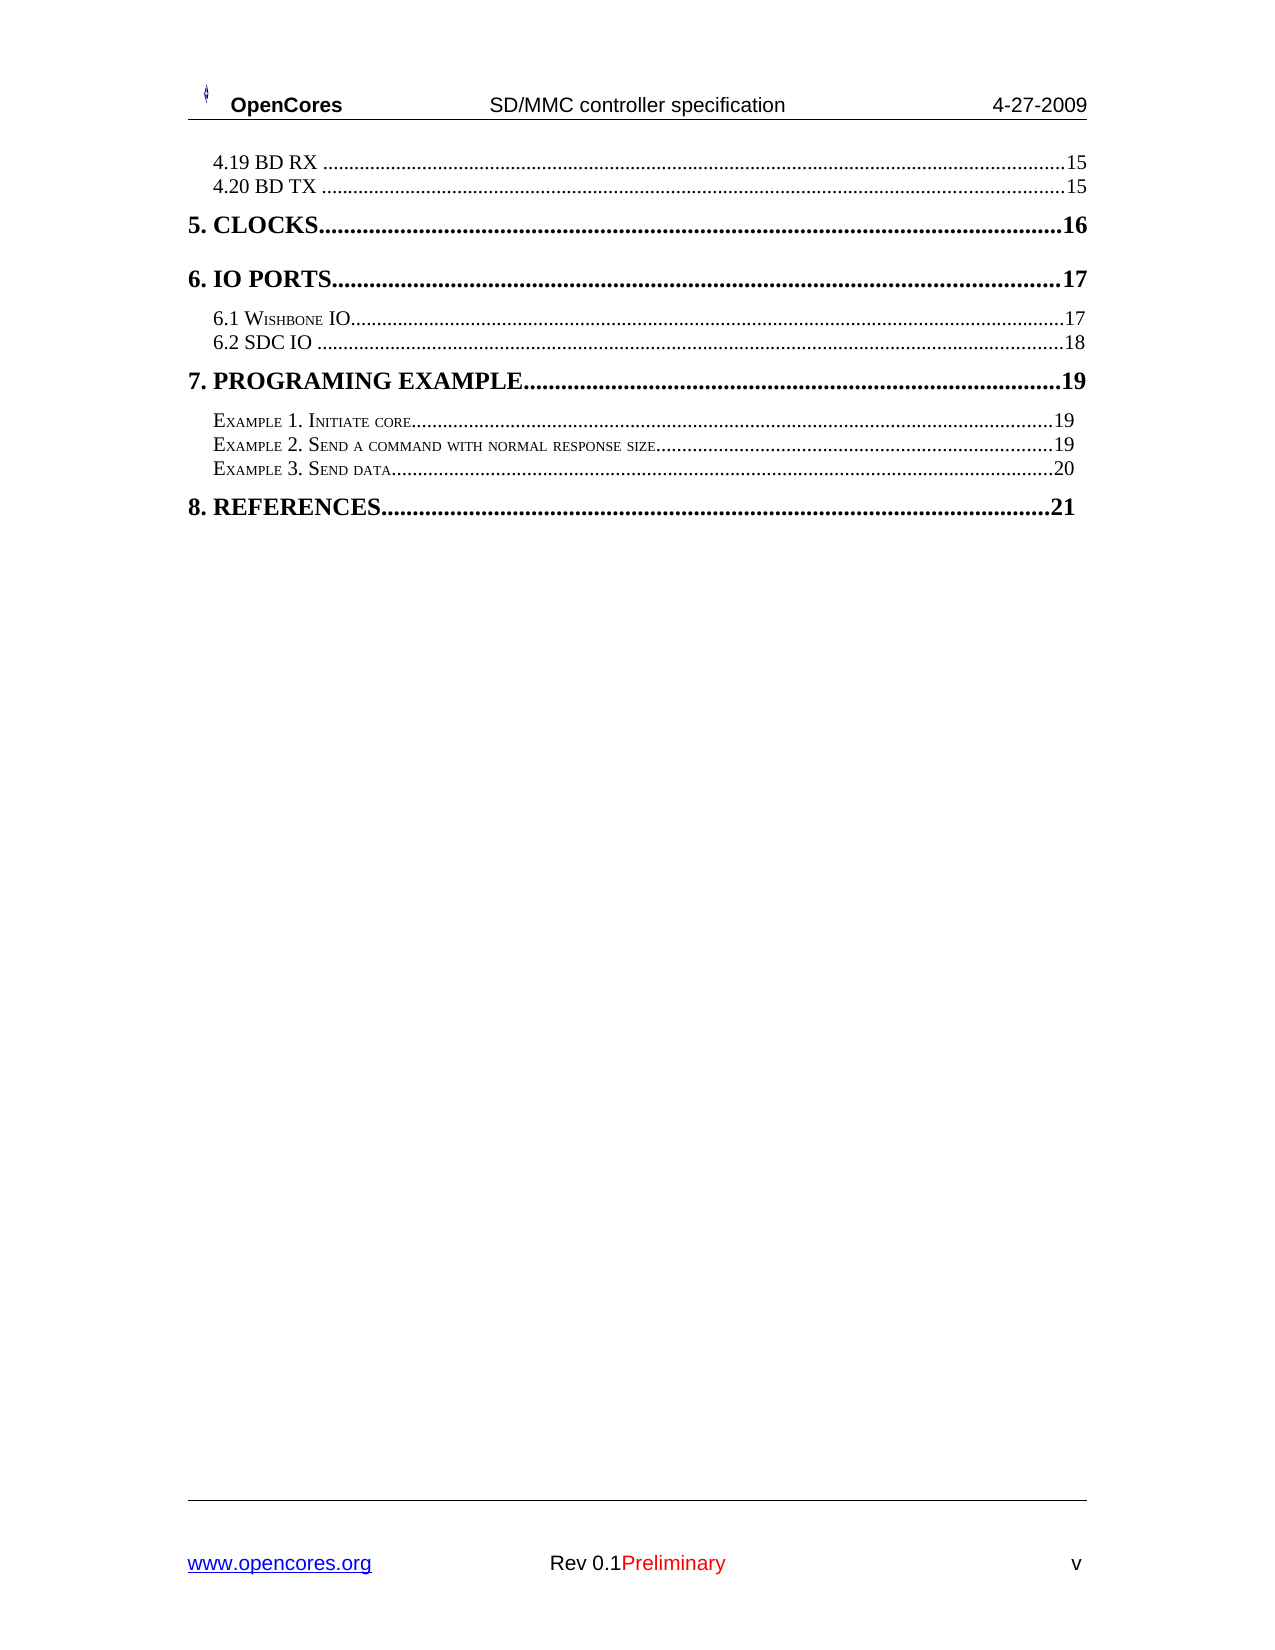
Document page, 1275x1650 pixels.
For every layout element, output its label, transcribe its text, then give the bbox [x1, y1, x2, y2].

text Example 1. Initiate core 19 [213, 407, 1087, 432]
text Example 3. Send data 20 [213, 456, 1087, 480]
text 6. IO Ports 17 [188, 264, 1087, 293]
text 5. Clocks 16 [188, 211, 1087, 239]
text 4.20 BD TX 15 [213, 174, 1087, 198]
text 4.19 BD RX 15 [213, 150, 1087, 174]
text 6.1 Wishbone IO 17 [213, 306, 1087, 330]
text 7. Programing example 19 [188, 366, 1087, 395]
text 6.2 SDC IO 18 [213, 330, 1087, 354]
text Example 2. Send a command with normal response size 19 [213, 432, 1087, 456]
text 8. References 21 [188, 492, 1087, 521]
